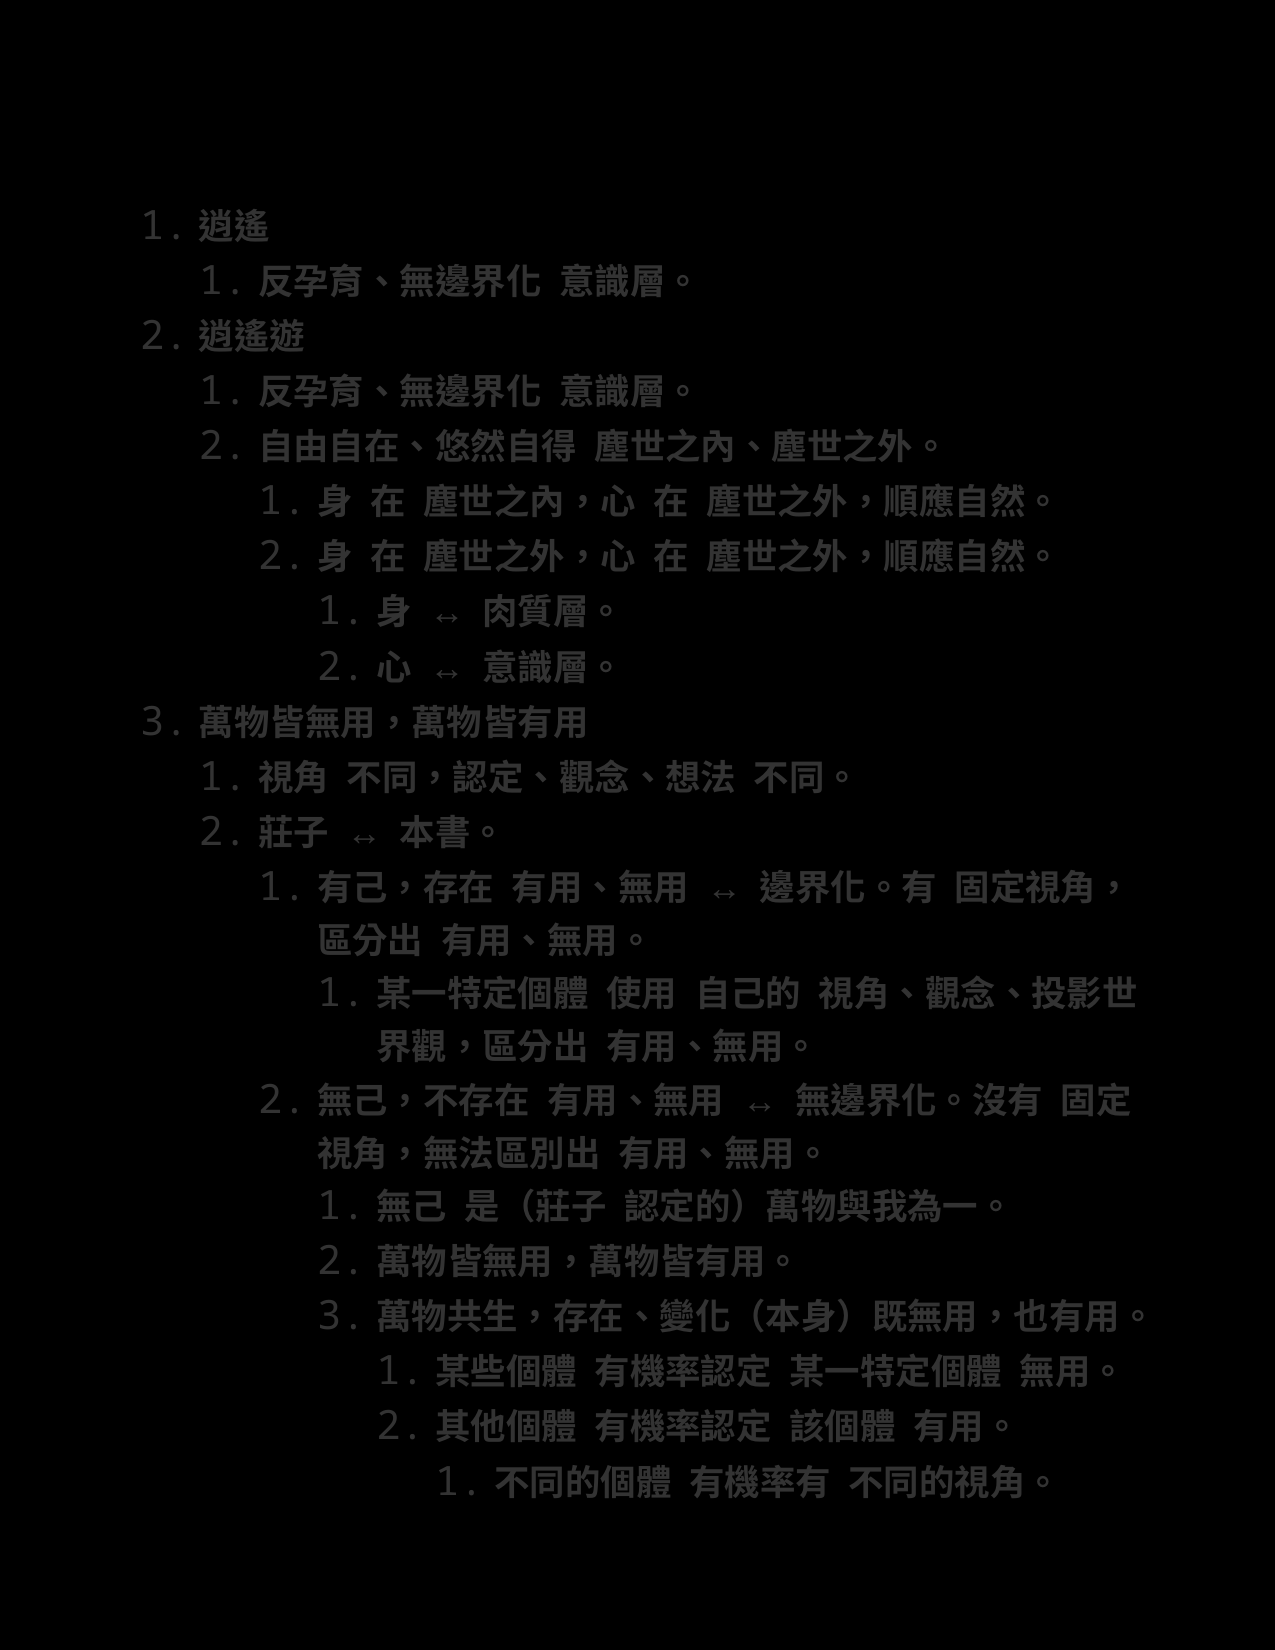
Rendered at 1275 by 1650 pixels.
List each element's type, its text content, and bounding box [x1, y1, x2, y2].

list 萬物皆無用，萬物皆有用 [140, 692, 1157, 747]
list 身 在 塵世之內，心 在 塵世之外，順應自然。 [258, 471, 1157, 526]
list 逍遙 [140, 196, 1157, 251]
list 不同的個體 有機率有 不同的視角。 [435, 1452, 1157, 1507]
list 心 ↔ 意識層。 [317, 637, 1157, 692]
list 無己，不存在 有用、無用 ↔ 無邊界化。沒有 固定視角，無法區別出 有用、無用。 [258, 1070, 1157, 1176]
list 身 ↔ 肉質層。 [317, 582, 1157, 637]
list 無己 是（莊子 認定的）萬物與我為一。 [317, 1176, 1157, 1231]
list 反孕育、無邊界化 意識層。 [199, 361, 1157, 416]
list 自由自在、悠然自得 塵世之內、塵世之外。 [199, 416, 1157, 471]
list 有己，存在 有用、無用 ↔ 邊界化。有 固定視角，區分出 有用、無用。 [258, 857, 1157, 963]
list 萬物共生，存在、變化（本身）既無用，也有用。 [317, 1286, 1157, 1341]
list 視角 不同，認定、觀念、想法 不同。 [199, 747, 1157, 802]
list 其他個體 有機率認定 該個體 有用。 [376, 1397, 1157, 1452]
list 莊子 ↔ 本書。 [199, 802, 1157, 857]
list 某些個體 有機率認定 某一特定個體 無用。 [376, 1341, 1157, 1397]
list 反孕育、無邊界化 意識層。 [199, 251, 1157, 306]
list 身 在 塵世之外，心 在 塵世之外，順應自然。 [258, 526, 1157, 582]
list 逍遙遊 [140, 306, 1157, 361]
list 某一特定個體 使用 自己的 視角、觀念、投影世界觀，區分出 有用、無用。 [317, 963, 1157, 1070]
list 萬物皆無用，萬物皆有用。 [317, 1231, 1157, 1286]
